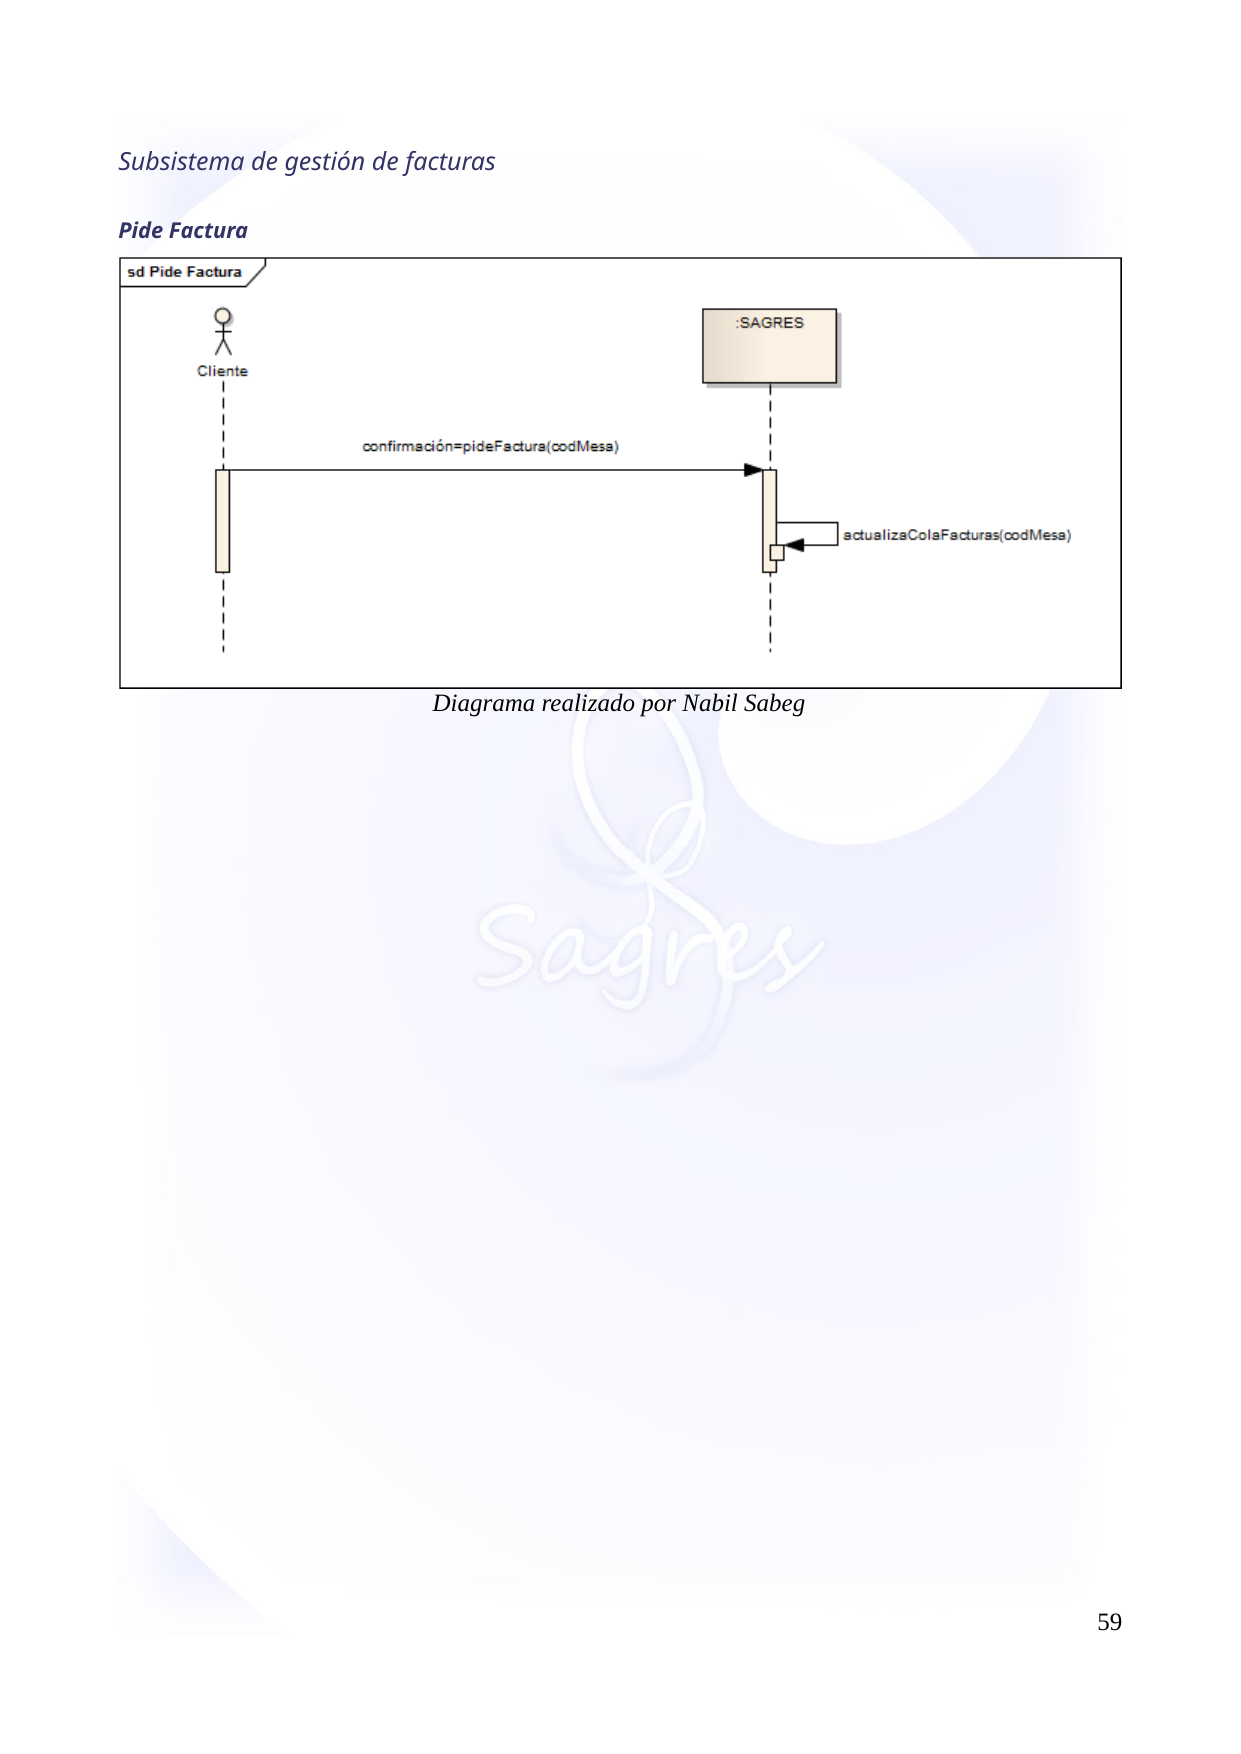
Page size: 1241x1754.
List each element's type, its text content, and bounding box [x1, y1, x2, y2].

subtitle Pide Factura [118, 215, 1122, 244]
subtitle Subsistema de gestión de facturas [118, 143, 1122, 177]
picture [118, 244, 1122, 689]
picture [118, 177, 1122, 215]
picture [118, 118, 1122, 143]
picture [118, 717, 1122, 1636]
text Diagrama realizado por Nabil Sabeg [118, 689, 1122, 717]
